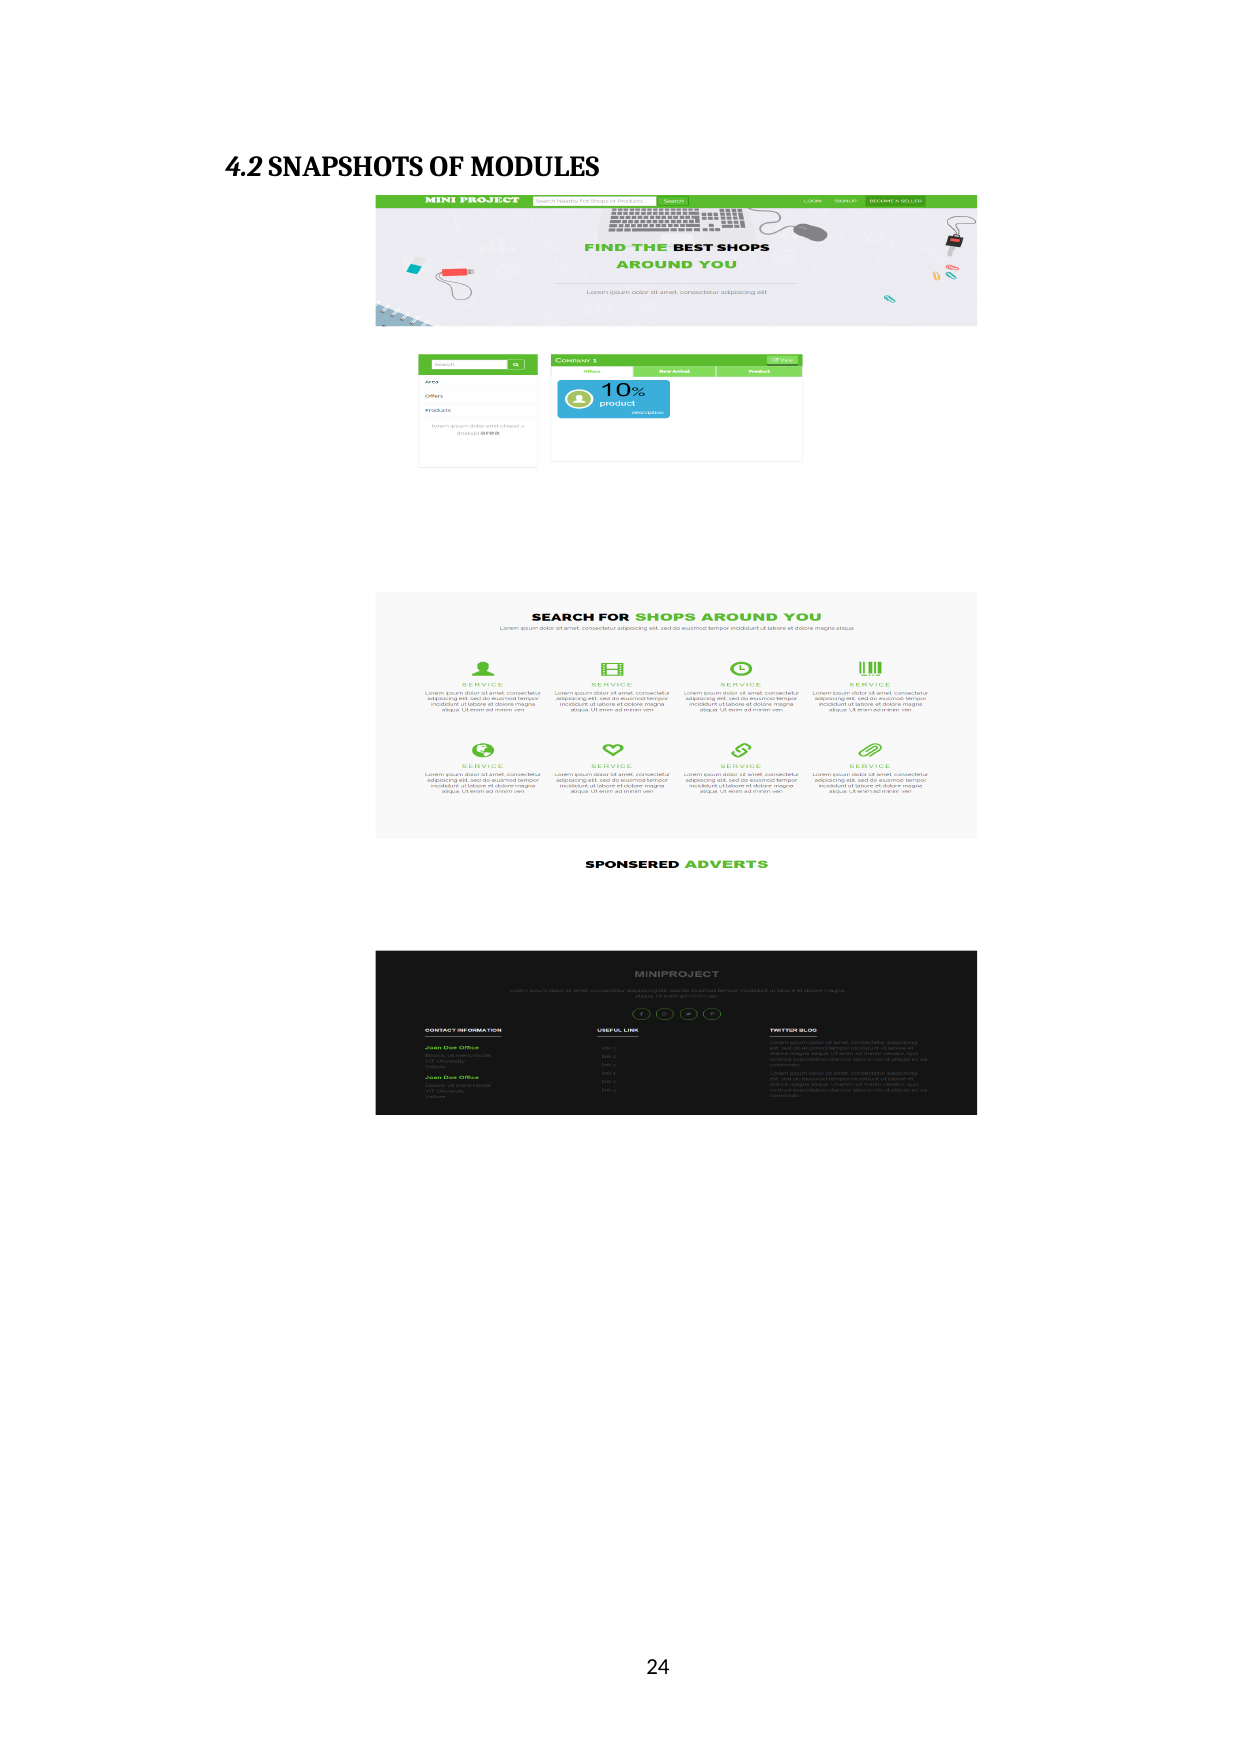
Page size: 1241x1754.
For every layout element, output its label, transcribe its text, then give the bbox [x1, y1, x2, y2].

picture [375, 195, 978, 1115]
subtitle 4.2 SNAPSHOTS OF MODULES [225, 150, 1090, 183]
